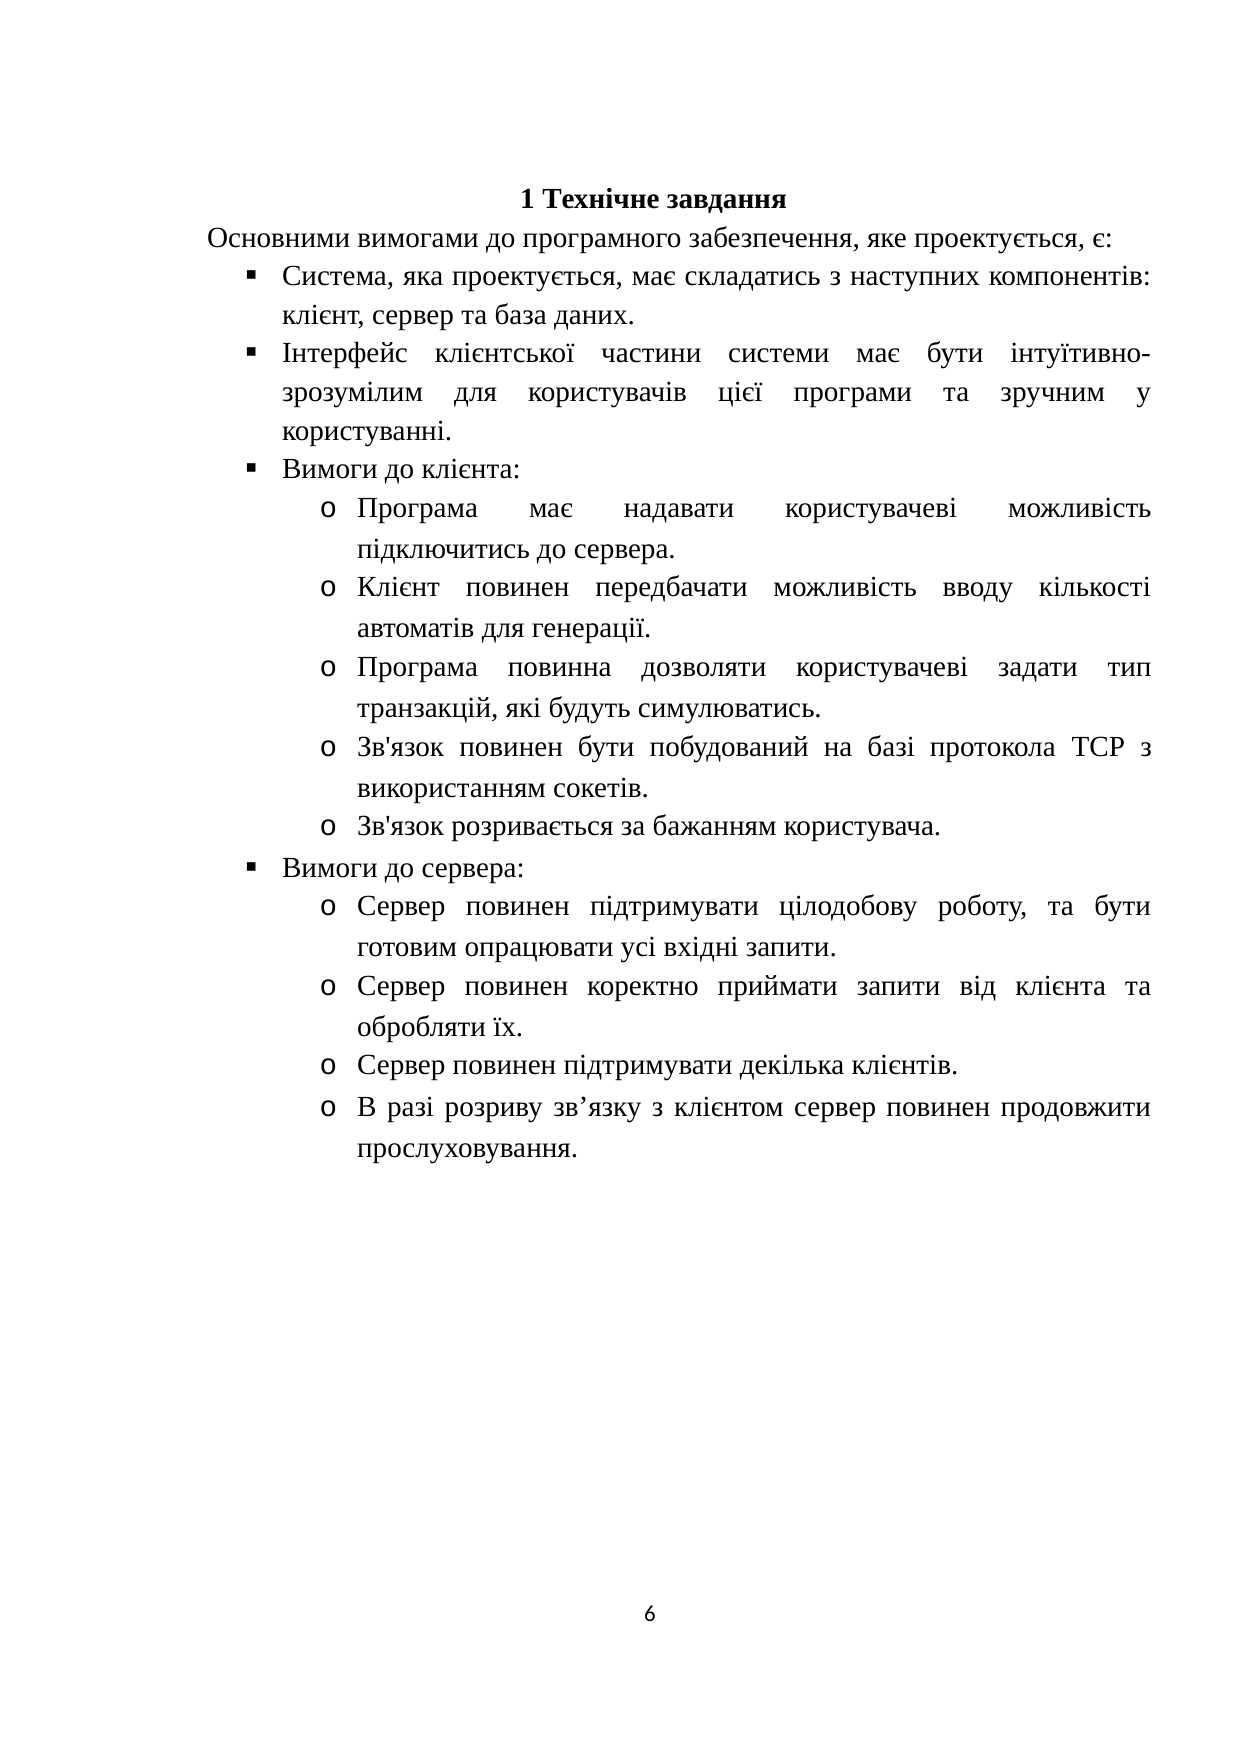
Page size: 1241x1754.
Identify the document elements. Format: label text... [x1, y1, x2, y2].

list Програма повинна дозволяти користувачеві задати тип транзакцій, які будуть симулюватись. [319, 649, 1152, 724]
list Зв'язок розривається за бажанням користувача. [319, 808, 1152, 844]
list Вимоги до сервера: [244, 850, 1152, 883]
list Зв'язок повинен бути побудований на базі протокола TCP з використанням сокетів. [319, 729, 1152, 803]
list Клієнт повинен передбачати можливість вводу кількості автоматів для генерації. [319, 569, 1152, 644]
list Сервер повинен підтримувати цілодобову роботу, та бути готовим опрацювати усі вхідні запити. [319, 888, 1152, 963]
list Система, яка проектується, має складатись з наступних компонентів: клієнт, сервер та база даних. [244, 258, 1152, 331]
text Основними вимогами до програмного забезпечення, яке проектується, є: [148, 220, 1152, 253]
list Інтерфейс клієнтської частини системи має бути інтуїтивно-зрозумілим для користувачів цієї програми та зручним у користуванні. [244, 336, 1152, 446]
subtitle Технічне завдання [148, 181, 1152, 215]
list Сервер повинен підтримувати декілька клієнтів. [319, 1047, 1152, 1083]
list В разі розриву зв’язку з клієнтом сервер повинен продовжити прослуховування. [319, 1089, 1152, 1163]
list Програма має надавати користувачеві можливість підключитись до сервера. [319, 490, 1152, 564]
list Вимоги до клієнта: [244, 451, 1152, 485]
list Сервер повинен коректно приймати запити від клієнта та обробляти їх. [319, 968, 1152, 1042]
